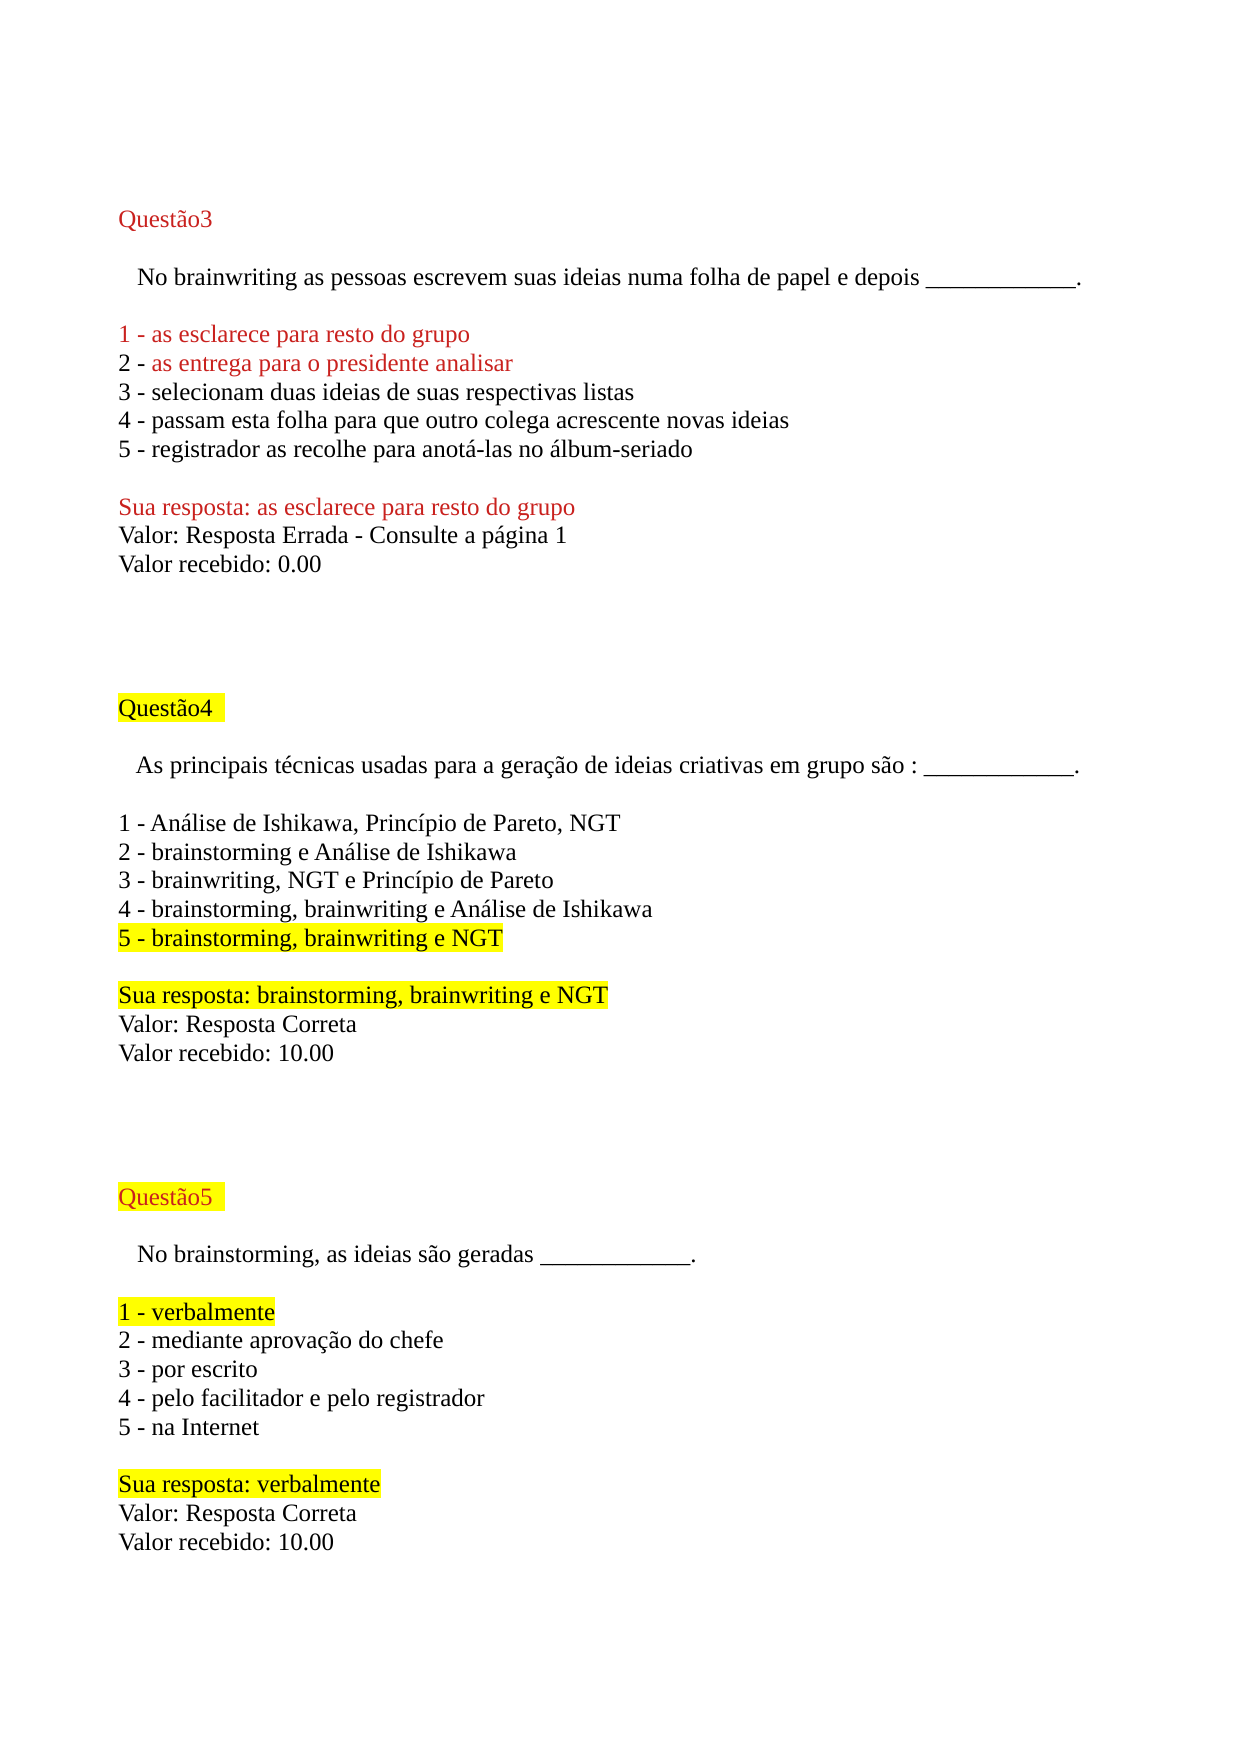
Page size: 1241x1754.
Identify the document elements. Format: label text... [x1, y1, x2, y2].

text Questão5 [118, 1182, 1122, 1211]
text Valor: Resposta Errada - Consulte a página 1 [118, 521, 1122, 549]
text No brainstorming, as ideias são geradas ____________. [118, 1239, 1122, 1268]
text 4 - passam esta folha para que outro colega acrescente novas ideias [118, 406, 1122, 434]
text 3 - selecionam duas ideias de suas respectivas listas [118, 377, 1122, 406]
text Questão3 [118, 204, 1122, 233]
text 1 - as esclarece para resto do grupo [118, 319, 1122, 348]
text No brainwriting as pessoas escrevem suas ideias numa folha de papel e depois ____________. [118, 262, 1122, 291]
text 4 - pelo facilitador e pelo registrador [118, 1383, 1122, 1412]
text Valor: Resposta Correta [118, 1009, 1122, 1038]
text 2 - as entrega para o presidente analisar [118, 348, 1122, 377]
text 1 - verbalmente [118, 1297, 1122, 1326]
text Valor: Resposta Correta [118, 1498, 1122, 1527]
text 3 - brainwriting, NGT e Princípio de Pareto [118, 866, 1122, 894]
text 5 - na Internet [118, 1412, 1122, 1441]
text Valor recebido: 10.00 [118, 1527, 1122, 1556]
text Sua resposta: as esclarece para resto do grupo [118, 492, 1122, 521]
text 2 - brainstorming e Análise de Ishikawa [118, 837, 1122, 866]
text Valor recebido: 0.00 [118, 549, 1122, 578]
text Valor recebido: 10.00 [118, 1038, 1122, 1067]
text 3 - por escrito [118, 1354, 1122, 1383]
text Sua resposta: verbalmente [118, 1469, 1122, 1498]
text 2 - mediante aprovação do chefe [118, 1326, 1122, 1354]
text 5 - brainstorming, brainwriting e NGT [118, 923, 1122, 952]
text 1 - Análise de Ishikawa, Princípio de Pareto, NGT [118, 808, 1122, 837]
text Questão4 [118, 693, 1122, 722]
text As principais técnicas usadas para a geração de ideias criativas em grupo são : ____________. [118, 751, 1122, 779]
text 4 - brainstorming, brainwriting e Análise de Ishikawa [118, 894, 1122, 923]
text 5 - registrador as recolhe para anotá-las no álbum-seriado [118, 434, 1122, 463]
text Sua resposta: brainstorming, brainwriting e NGT [118, 981, 1122, 1009]
